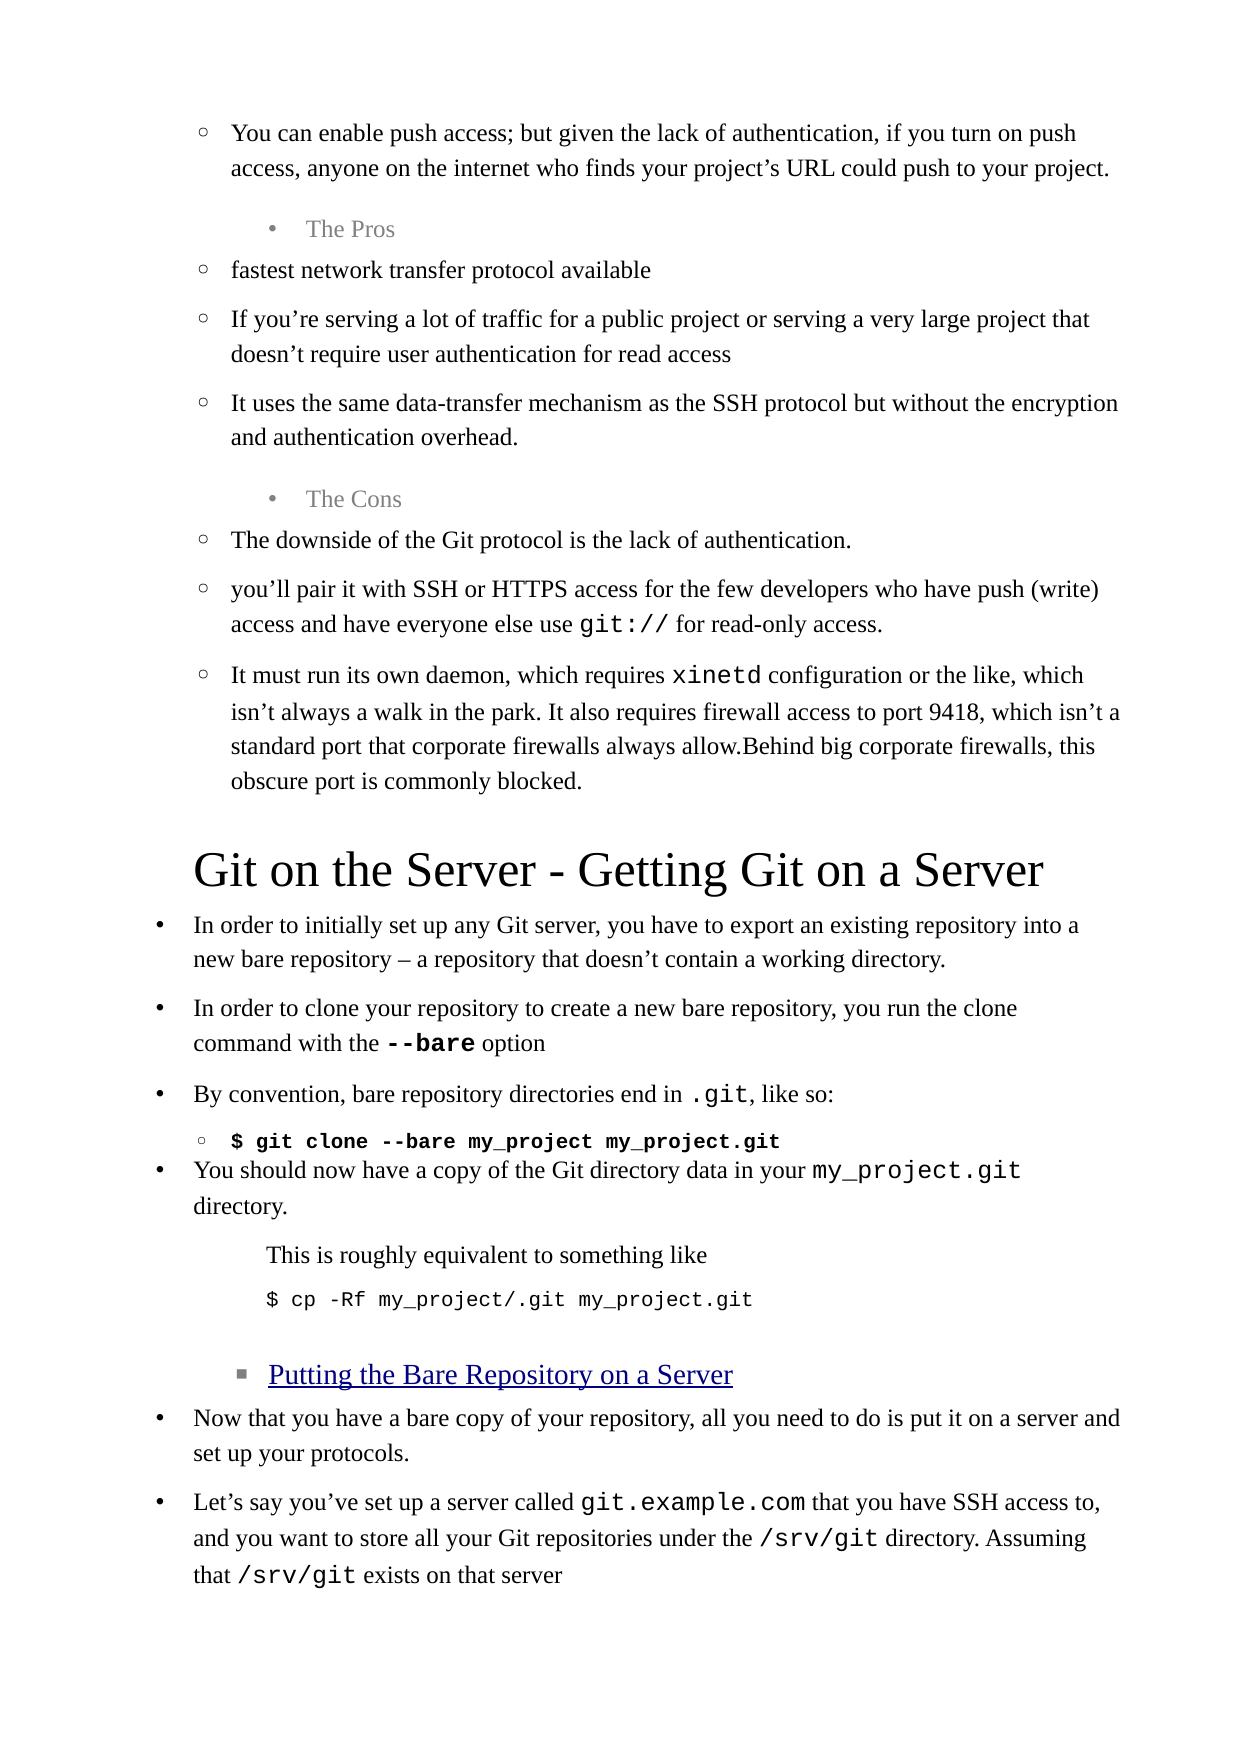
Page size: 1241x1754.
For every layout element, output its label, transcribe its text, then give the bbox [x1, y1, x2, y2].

list You can enable push access; but given the lack of authentication, if you turn on push access, anyone on the internet who finds your project’s URL could push to your project. [193, 118, 1122, 181]
list you’ll pair it with SSH or HTTPS access for the few developers who have push (write) access and have everyone else use git:// for read-only access. [193, 574, 1122, 640]
list It must run its own daemon, which requires xinetd configuration or the like, which isn’t always a walk in the park. It also requires firewall access to port 9418, which isn’t a standard port that corporate firewalls always allow.Behind big corporate firewalls, this obscure port is commonly blocked. [193, 660, 1122, 795]
list In order to clone your repository to create a new bare repository, you run the clone command with the --bare option [156, 993, 1122, 1059]
list It uses the same data-transfer mechanism as the SSH protocol but without the encryption and authentication overhead. [193, 388, 1122, 451]
list In order to initially set up any Git server, you have to export an existing repository into a new bare repository – a repository that doesn’t contain a working directory. [156, 910, 1122, 973]
subtitle The Cons [268, 484, 1122, 513]
list $ git clone --bare my_project my_project.git [193, 1131, 1122, 1155]
list The downside of the Git protocol is the lack of authentication. [193, 525, 1122, 554]
subtitle The Pros [268, 214, 1122, 243]
subtitle Putting the Bare Repository on a Server [231, 1357, 1122, 1391]
list Let’s say you’ve set up a server called git.example.com that you have SSH access to, and you want to store all your Git repositories under the /srv/git directory. Assuming that /srv/git exists on that server [156, 1487, 1122, 1591]
list fastest network transfer protocol available [193, 255, 1122, 284]
list You should now have a copy of the Git directory data in your my_project.git directory. [156, 1155, 1122, 1220]
text $ cp -Rf my_project/.git my_project.git [118, 1289, 1122, 1313]
list Now that you have a bare copy of your repository, all you need to do is put it on a server and set up your protocols. [156, 1403, 1122, 1467]
subtitle Git on the Server - Getting Git on a Server [156, 840, 1122, 897]
list By convention, bare repository directories end in .git, like so: [156, 1079, 1122, 1110]
list If you’re serving a lot of traffic for a public project or serving a very large project that doesn’t require user authentication for read access [193, 304, 1122, 368]
text This is roughly equivalent to something like [118, 1240, 1122, 1269]
